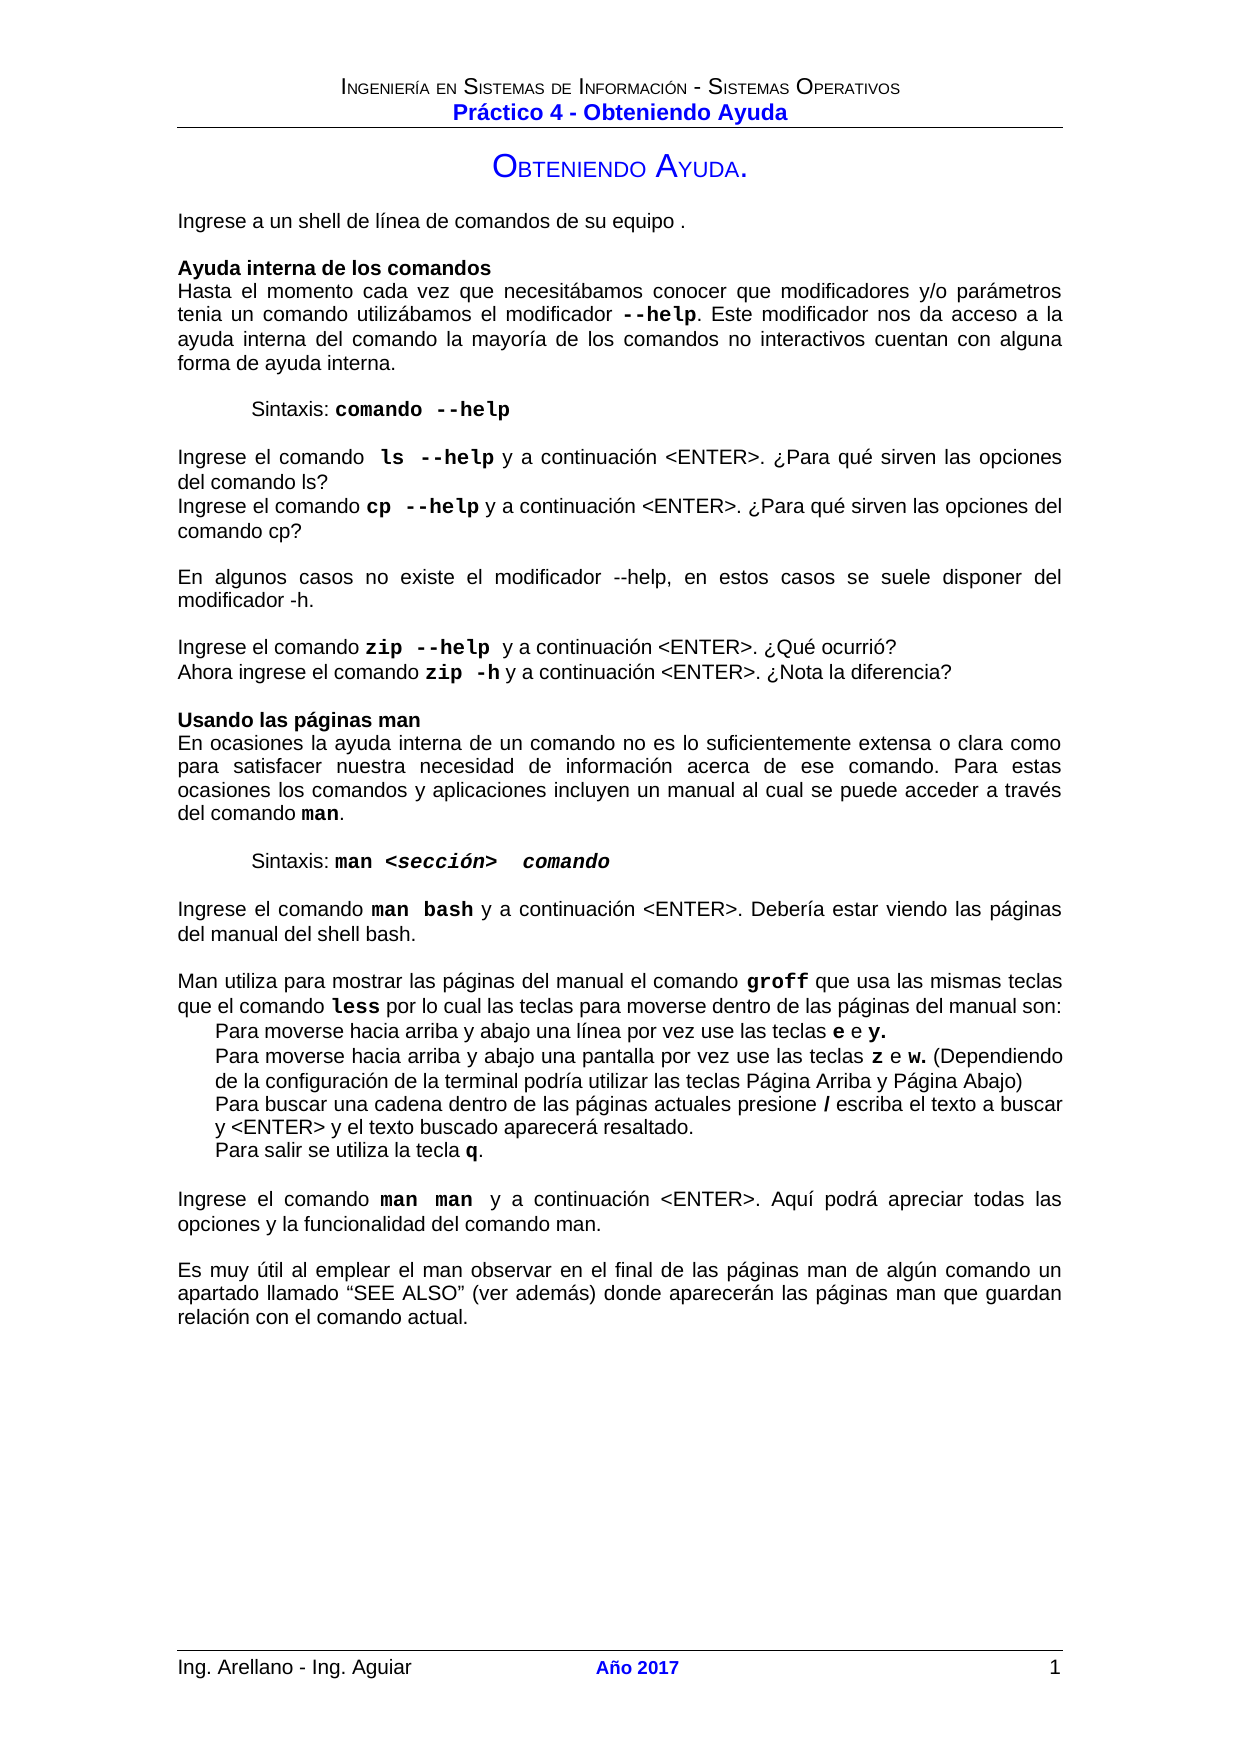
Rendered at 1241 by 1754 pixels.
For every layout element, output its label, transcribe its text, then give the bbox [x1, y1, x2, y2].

text Obteniendo Ayuda. [177, 148, 1063, 185]
text Es muy útil al emplear el man observar en el final de las páginas man de algún comando un apartado llamado “SEE ALSO” (ver además) donde aparecerán las páginas man que guardan relación con el comando actual. [177, 1259, 1063, 1328]
text Ingrese el comando ls --help y a continuación <ENTER>. ¿Para qué sirven las opciones del comando ls? [177, 446, 1063, 494]
text En ocasiones la ayuda interna de un comando no es lo suficientemente extensa o clara como para satisfacer nuestra necesidad de información acerca de ese comando. Para estas ocasiones los comandos y aplicaciones incluyen un manual al cual se puede acceder a través del comando man. [177, 732, 1063, 827]
text Usando las páginas man [177, 709, 1063, 732]
text Ingrese el comando man man y a continuación <ENTER>. Aquí podrá apreciar todas las opciones y la funcionalidad del comando man. [177, 1187, 1063, 1236]
text Ayuda interna de los comandos [177, 257, 1063, 280]
text Ingrese el comando cp --help y a continuación <ENTER>. ¿Para qué sirven las opciones del comando cp? [177, 494, 1063, 542]
text Ahora ingrese el comando zip -h y a continuación <ENTER>. ¿Nota la diferencia? [177, 660, 1063, 685]
text En algunos casos no existe el modificador --help, en estos casos se suele disponer del modificador -h. [177, 566, 1063, 612]
text Para buscar una cadena dentro de las páginas actuales presione / escriba el texto a buscar y <ENTER> y el texto buscado aparecerá resaltado. [215, 1093, 1063, 1139]
text Para moverse hacia arriba y abajo una línea por vez use las teclas e e y. [215, 1019, 1063, 1044]
text Sintaxis: man <sección> comando [177, 850, 1063, 875]
text Para moverse hacia arriba y abajo una pantalla por vez use las teclas z e w. (Dependiendo de la configuración de la terminal podría utilizar las teclas Página Arriba y Página Abajo) [215, 1044, 1063, 1093]
text Hasta el momento cada vez que necesitábamos conocer que modificadores y/o parámetros tenia un comando utilizábamos el modificador --help. Este modificador nos da acceso a la ayuda interna del comando la mayoría de los comandos no interactivos cuentan con alguna forma de ayuda interna. [177, 280, 1063, 374]
text Sintaxis: comando --help [177, 398, 1063, 423]
text Para salir se utiliza la tecla q. [215, 1139, 1063, 1164]
text Ingrese a un shell de línea de comandos de su equipo . [177, 210, 1063, 233]
text Ingrese el comando zip --help y a continuación <ENTER>. ¿Qué ocurrió? [177, 635, 1063, 660]
text Man utiliza para mostrar las páginas del manual el comando groff que usa las mismas teclas que el comando less por lo cual las teclas para moverse dentro de las páginas del manual son: [177, 969, 1063, 1019]
text Ingrese el comando man bash y a continuación <ENTER>. Debería estar viendo las páginas del manual del shell bash. [177, 898, 1063, 946]
